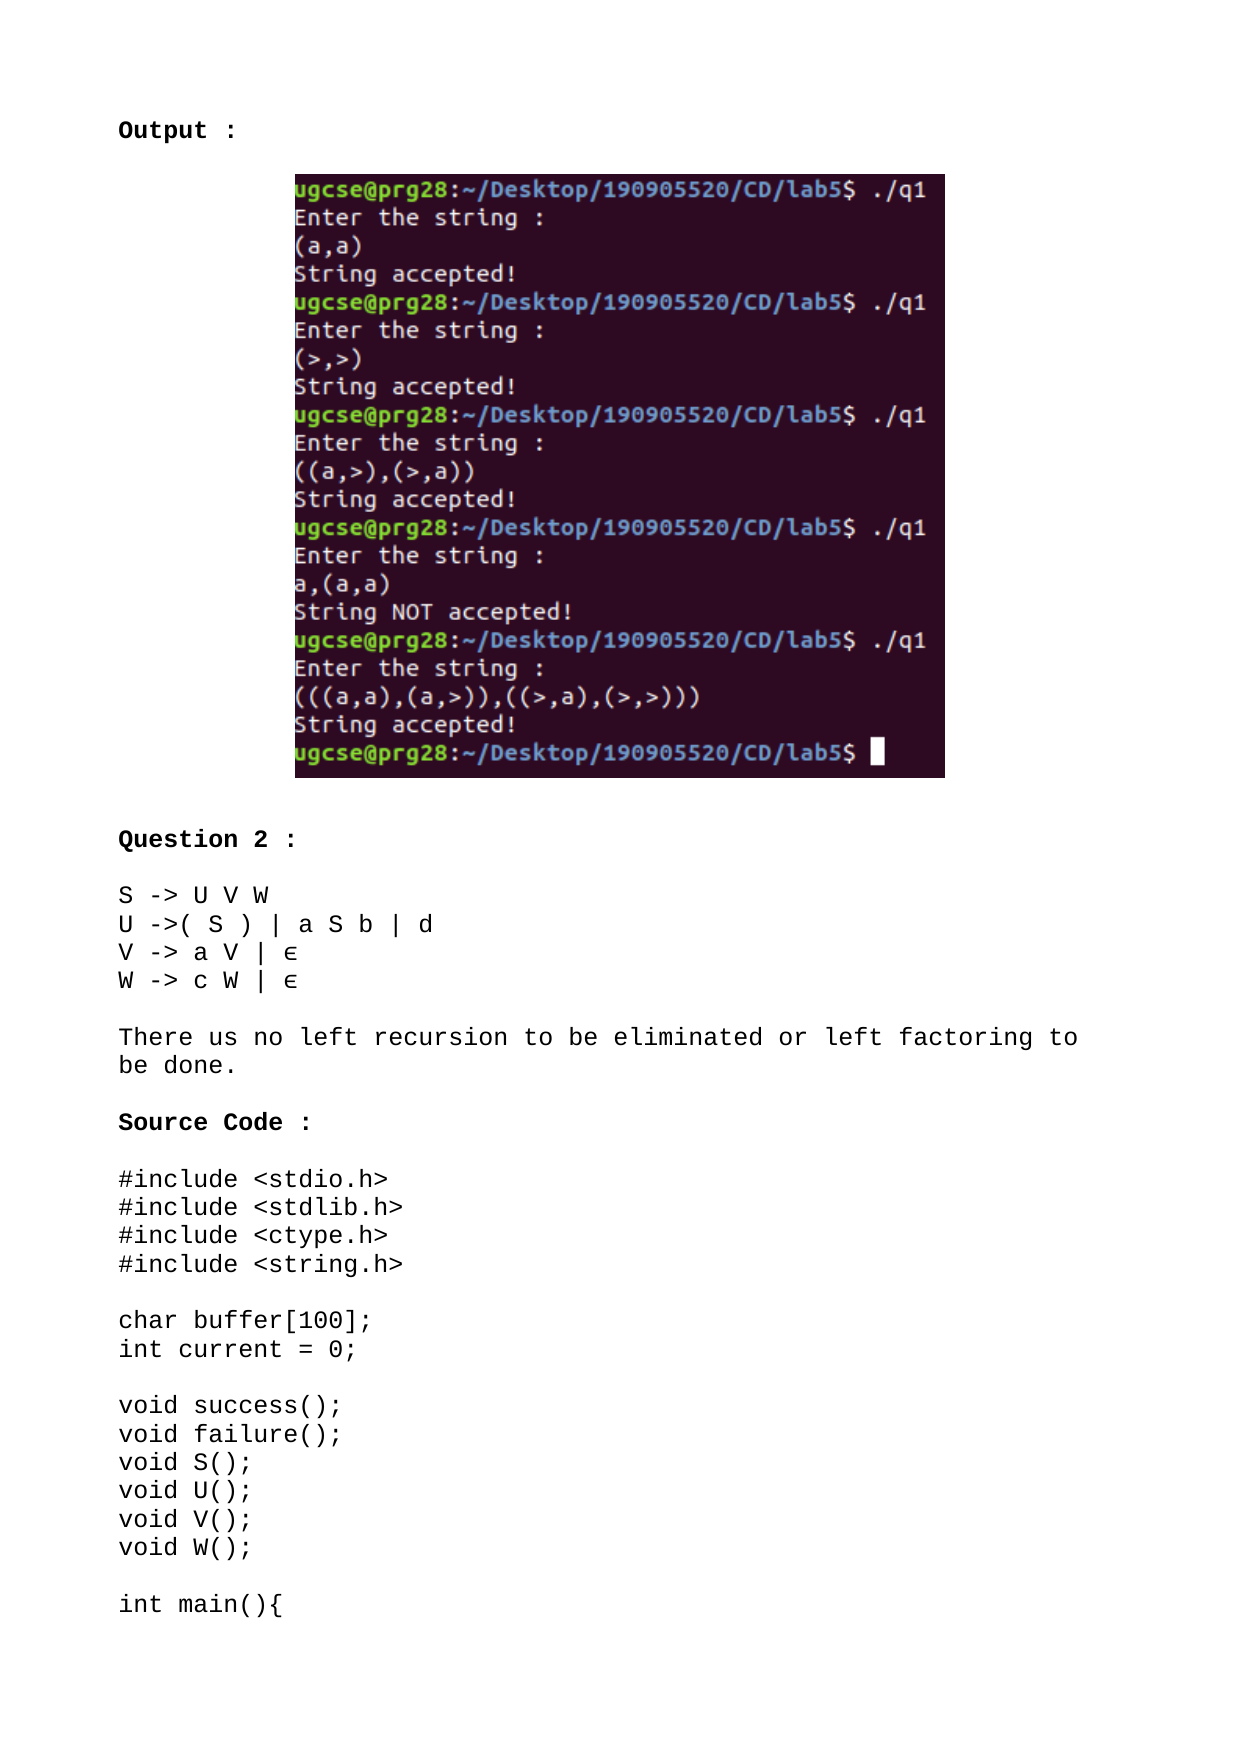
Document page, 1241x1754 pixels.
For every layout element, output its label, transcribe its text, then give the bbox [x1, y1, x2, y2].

text void V(); [118, 1506, 1122, 1535]
text #include <stdlib.h> [118, 1195, 1122, 1223]
text Output : [118, 118, 1122, 146]
picture [295, 174, 945, 778]
text #include <ctype.h> [118, 1223, 1122, 1251]
text V -> a V | ϵ [118, 940, 1122, 968]
text Source Code : [118, 1110, 1122, 1138]
text W -> c W | ϵ [118, 968, 1122, 996]
text void U(); [118, 1478, 1122, 1506]
text int main(){ [118, 1591, 1122, 1620]
text void failure(); [118, 1421, 1122, 1450]
text void success(); [118, 1393, 1122, 1421]
text #include <stdio.h> [118, 1166, 1122, 1195]
text There us no left recursion to be eliminated or left factoring to be done. [118, 1025, 1122, 1081]
text void S(); [118, 1450, 1122, 1478]
text U ->( S ) | a S b | d [118, 911, 1122, 940]
text #include <string.h> [118, 1251, 1122, 1280]
text void W(); [118, 1535, 1122, 1563]
text char buffer[100]; [118, 1308, 1122, 1336]
text int current = 0; [118, 1336, 1122, 1365]
text S -> U V W [118, 883, 1122, 911]
text Question 2 : [118, 826, 1122, 855]
